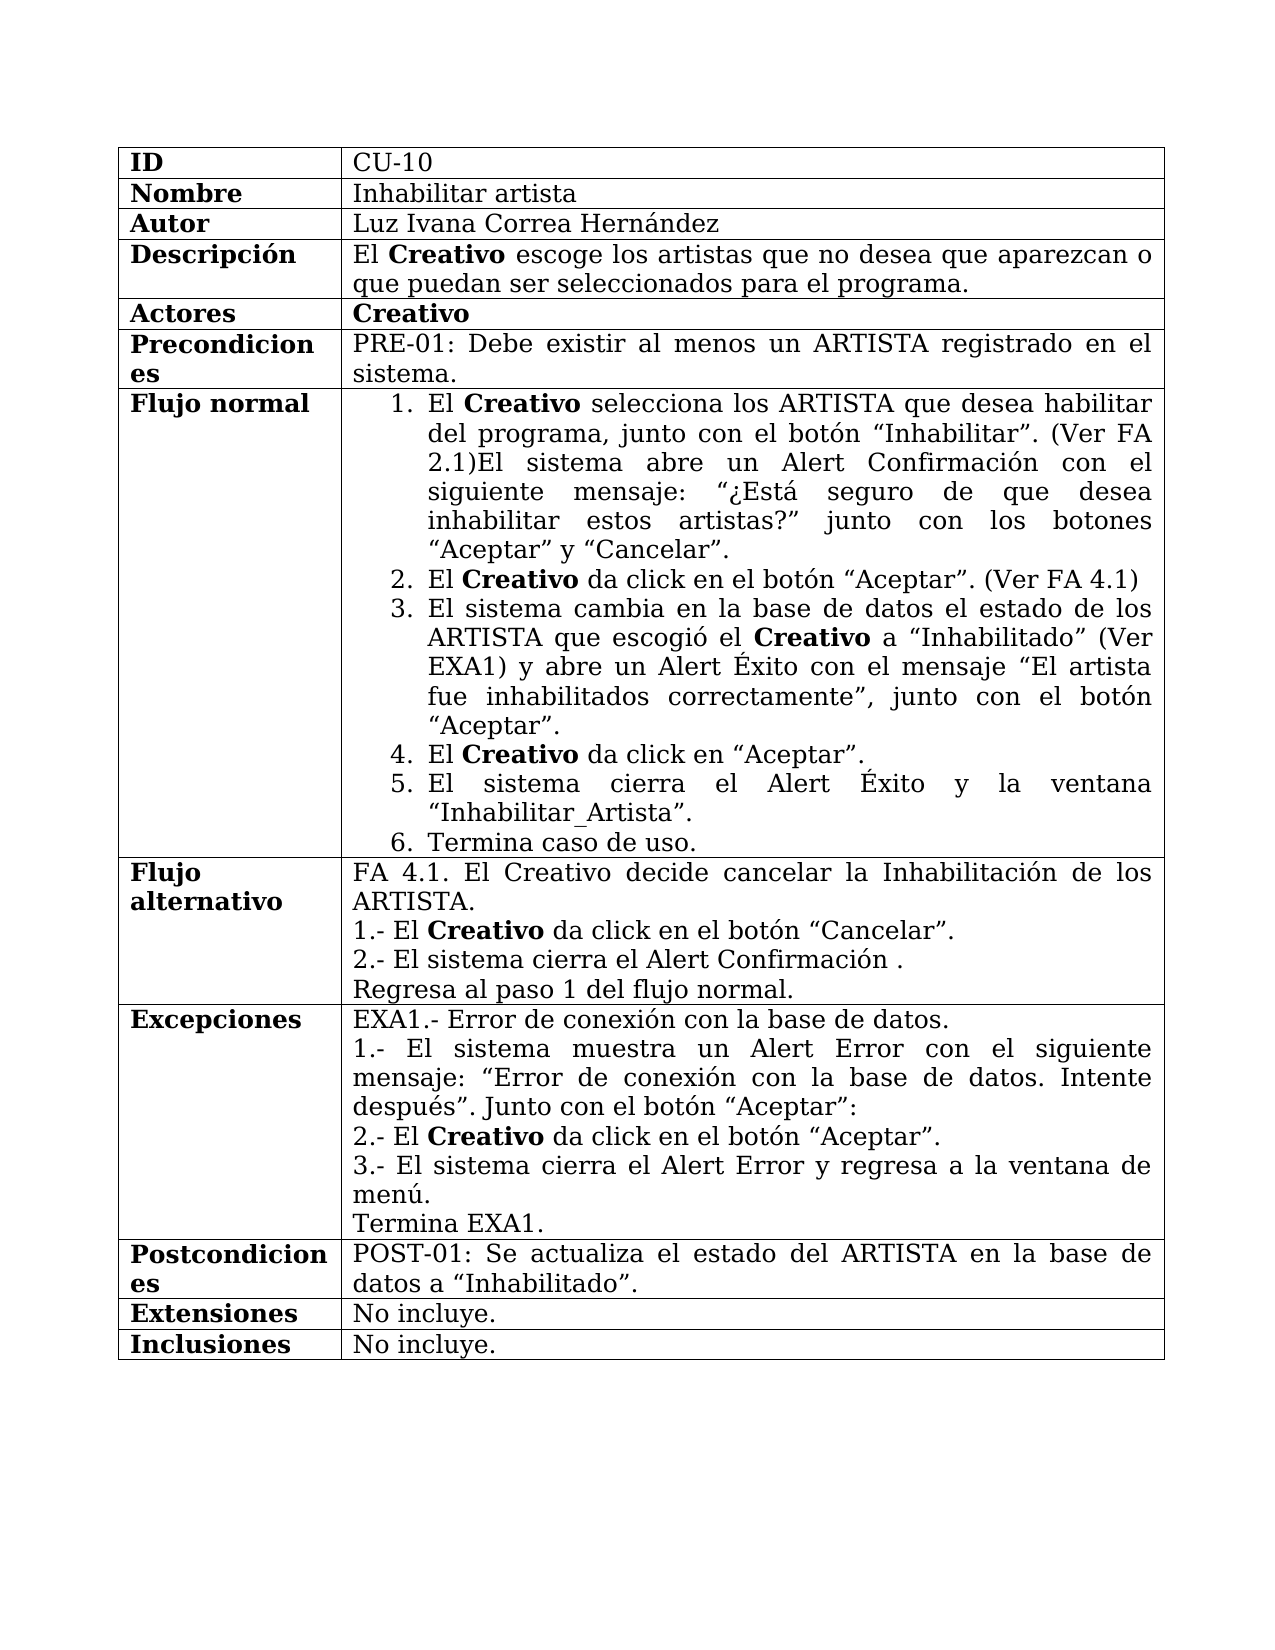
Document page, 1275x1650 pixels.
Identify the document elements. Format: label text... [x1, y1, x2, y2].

table_cell No incluye. [342, 1299, 1164, 1329]
table_cell Extensiones [119, 1299, 341, 1329]
table_cell EXA1.- Error de conexión con la base de datos. 1.- El sistema muestra un Alert Error con el siguiente mensaje: “Error de conexión con la base de datos. Intente después”. Junto con el botón “Aceptar”: 2.- El Creativo da click en el botón “Aceptar”. 3.- El sistema cierra el Alert Error y regresa a la ventana de menú. Termina EXA1. [342, 1005, 1164, 1238]
table_cell Postcondiciones [119, 1240, 341, 1298]
table_cell El Creativo escoge los artistas que no desea que aparezcan o que puedan ser seleccionados para el programa. [342, 240, 1164, 298]
table_header ID [119, 148, 341, 178]
table_cell Luz Ivana Correa Hernández [342, 209, 1164, 238]
table_cell Inhabilitar artista [342, 179, 1164, 208]
table_cell POST-01: Se actualiza el estado del ARTISTA en la base de datos a “Inhabilitado”. [342, 1240, 1164, 1298]
table_cell No incluye. [342, 1330, 1164, 1359]
table_cell Flujo alternativo [119, 858, 341, 1004]
table_cell Inclusiones [119, 1330, 341, 1359]
table_cell Nombre [119, 179, 341, 208]
table_cell Autor [119, 209, 341, 238]
table_cell Excepciones [119, 1005, 341, 1238]
table_cell Actores [119, 299, 341, 328]
table_cell Creativo [342, 299, 1164, 328]
table_cell Flujo normal [119, 389, 341, 857]
table_header CU-10 [342, 148, 1164, 178]
table_cell PRE-01: Debe existir al menos un ARTISTA registrado en el sistema. [342, 330, 1164, 388]
table_cell Precondiciones [119, 330, 341, 388]
table_cell Descripción [119, 240, 341, 298]
table_cell El Creativo selecciona los ARTISTA que desea habilitar del programa, junto con el botón “Inhabilitar”. (Ver FA 2.1)El sistema abre un Alert Confirmación con el siguiente mensaje: “¿Está seguro de que desea inhabilitar estos artistas?” junto con los botones “Aceptar” y “Cancelar”. El Creativo da click en el botón “Aceptar”. (Ver FA 4.1) El sistema cambia en la base de datos el estado de los ARTISTA que escogió el Creativo a “Inhabilitado” (Ver EXA1) y abre un Alert Éxito con el mensaje “El artista fue inhabilitados correctamente”, junto con el botón “Aceptar”. El Creativo da click en “Aceptar”. El sistema cierra el Alert Éxito y la ventana “Inhabilitar_Artista”. Termina caso de uso. [342, 389, 1164, 857]
table_cell FA 4.1. El Creativo decide cancelar la Inhabilitación de los ARTISTA. 1.- El Creativo da click en el botón “Cancelar”. 2.- El sistema cierra el Alert Confirmación . Regresa al paso 1 del flujo normal. [342, 858, 1164, 1004]
